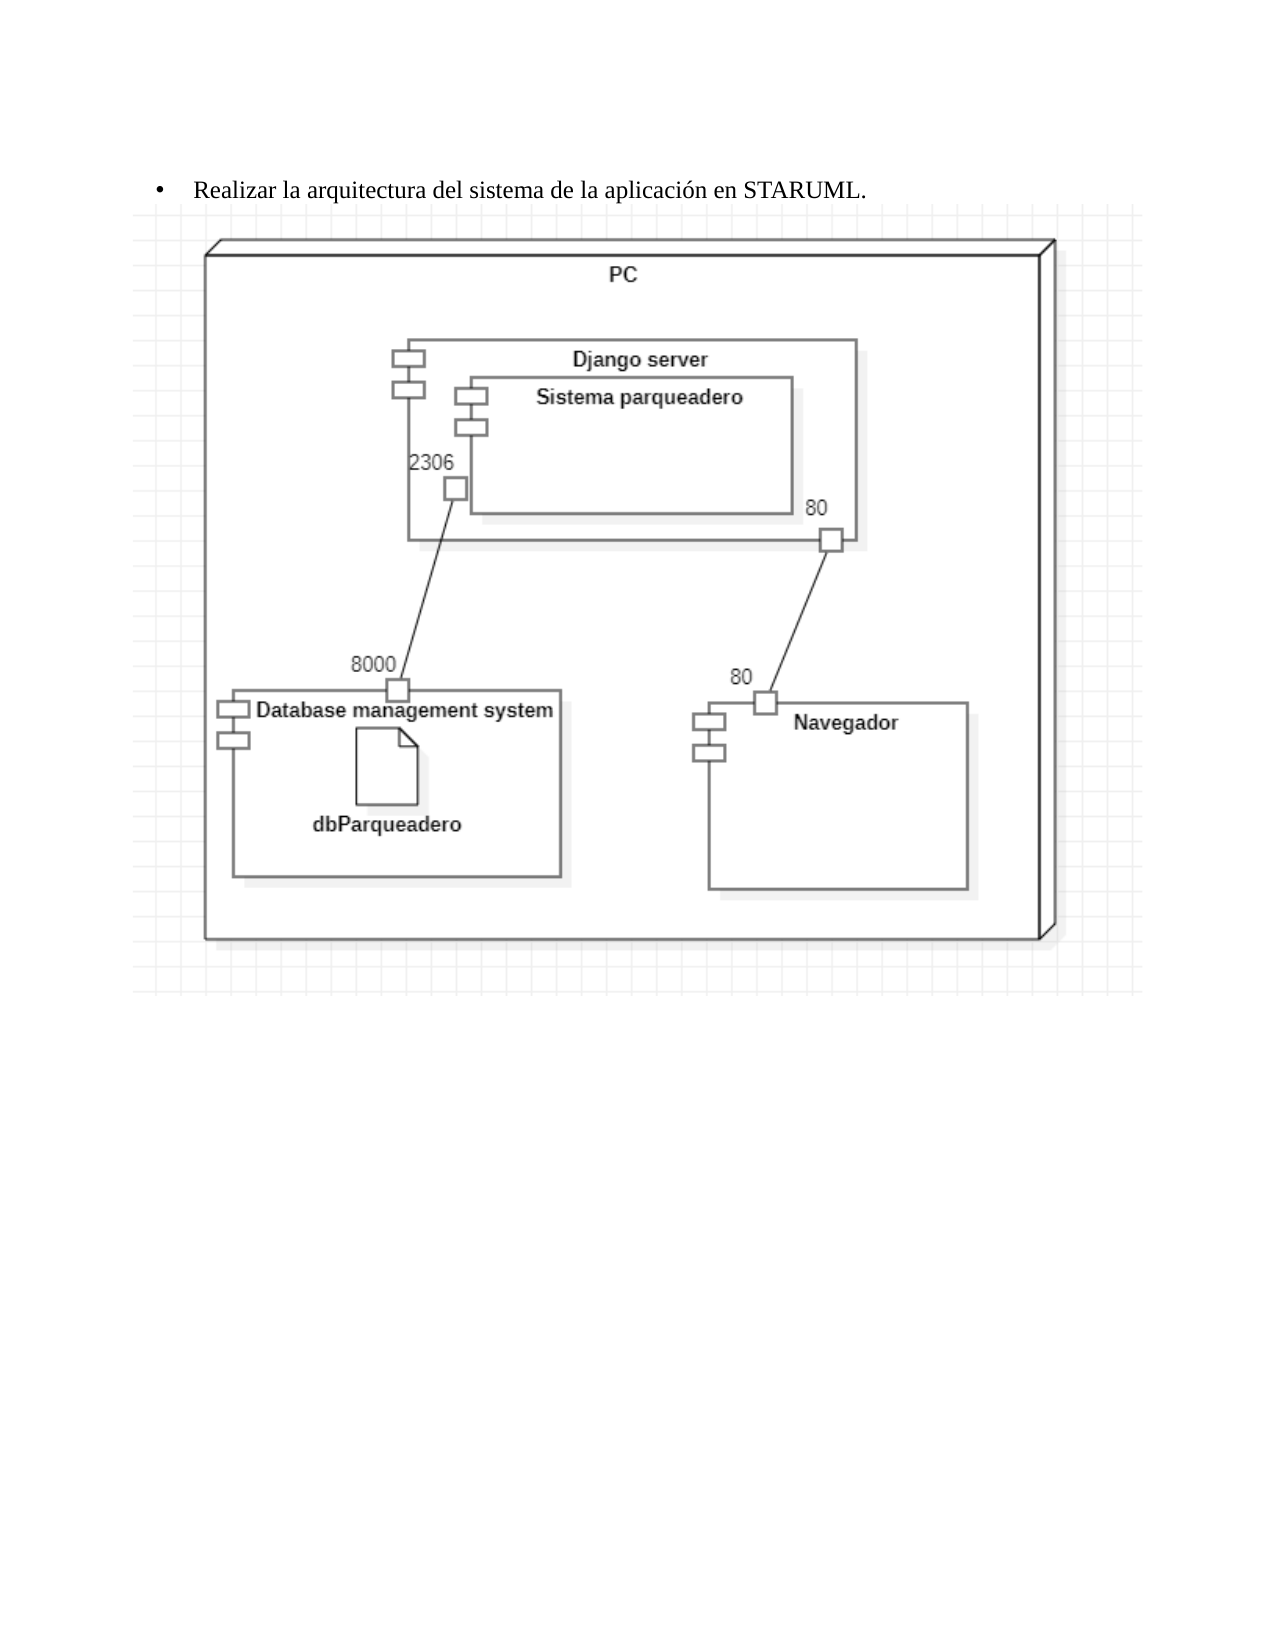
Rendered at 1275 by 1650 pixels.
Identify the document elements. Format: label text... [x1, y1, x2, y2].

list Realizar la arquitectura del sistema de la aplicación en STARUML. [156, 176, 1157, 204]
picture [132, 204, 1143, 996]
